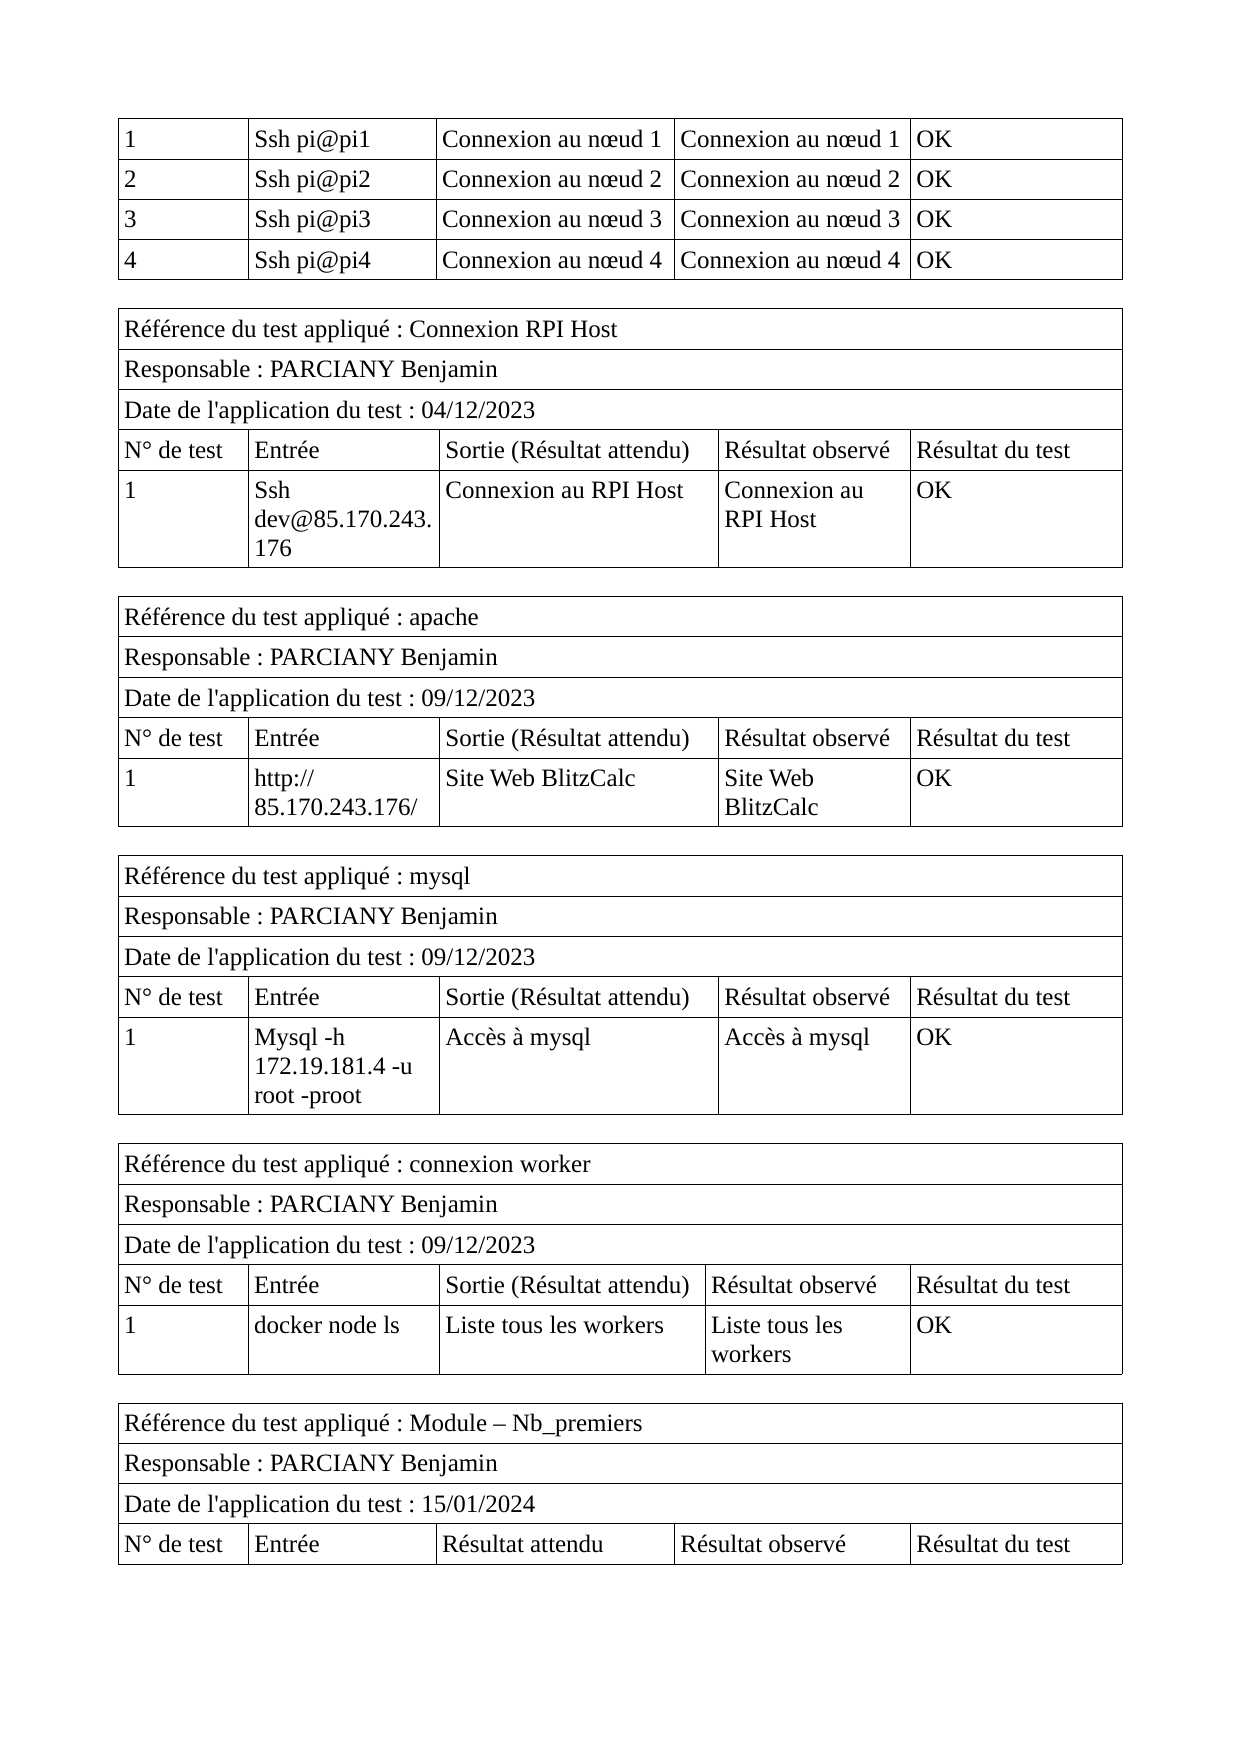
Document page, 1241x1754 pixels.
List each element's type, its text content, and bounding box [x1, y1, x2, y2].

table_cell Résultat attendu [437, 1524, 674, 1564]
table_cell Date de l'application du test : 09/12/2023 [119, 937, 1122, 976]
table_cell 1 [119, 1306, 248, 1373]
table_cell OK [911, 200, 1122, 239]
table_cell Connexion au nœud 3 [437, 200, 674, 239]
table_cell http://85.170.243.176/ [249, 759, 439, 826]
table_cell 1 [119, 119, 248, 158]
table_cell Mysql -h 172.19.181.4 -u root -proot [249, 1018, 439, 1114]
table_cell N° de test [119, 977, 248, 1017]
table_cell Résultat du test [911, 1524, 1122, 1564]
table_cell Ssh pi@pi4 [249, 240, 436, 279]
table_header Référence du test appliqué : Connexion RPI Host [119, 309, 1122, 348]
table_cell Connexion au nœud 2 [437, 160, 674, 199]
table_cell Accès à mysql [719, 1018, 910, 1114]
table_cell Ssh pi@pi3 [249, 200, 436, 239]
table_cell OK [911, 160, 1122, 199]
table_header Référence du test appliqué : connexion worker [119, 1144, 1122, 1183]
table_cell 1 [119, 471, 248, 567]
table_cell Connexion au RPI Host [719, 471, 910, 567]
table_cell Date de l'application du test : 09/12/2023 [119, 678, 1122, 717]
table_cell Site Web BlitzCalc [440, 759, 718, 826]
table_cell OK [911, 1306, 1122, 1373]
table_cell 1 [119, 759, 248, 826]
table_cell 1 [119, 1018, 248, 1114]
table_cell Accès à mysql [440, 1018, 718, 1114]
table_cell N° de test [119, 718, 248, 757]
table_cell Date de l'application du test : 09/12/2023 [119, 1225, 1122, 1264]
table_cell N° de test [119, 430, 248, 469]
table_cell OK [911, 119, 1122, 158]
table_cell Résultat du test [911, 718, 1122, 757]
table_cell Ssh dev@85.170.243.176 [249, 471, 439, 567]
table_cell N° de test [119, 1524, 248, 1564]
table_cell Connexion au nœud 4 [437, 240, 674, 279]
table_cell Entrée [249, 1524, 436, 1564]
table_cell 3 [119, 200, 248, 239]
table_cell Résultat observé [719, 430, 910, 469]
table_header Référence du test appliqué : mysql [119, 856, 1122, 896]
table_cell Résultat du test [911, 430, 1122, 469]
table_cell Date de l'application du test : 04/12/2023 [119, 390, 1122, 429]
table_cell Connexion au nœud 1 [437, 119, 674, 158]
table_cell OK [911, 1018, 1122, 1114]
table_cell Résultat observé [706, 1265, 910, 1304]
table_cell Résultat observé [719, 977, 910, 1017]
table_cell OK [911, 240, 1122, 279]
table_cell Entrée [249, 977, 439, 1017]
table_cell Sortie (Résultat attendu) [440, 718, 718, 757]
table_cell Responsable : PARCIANY Benjamin [119, 1185, 1122, 1224]
table_cell Résultat du test [911, 1265, 1122, 1304]
table_cell Connexion au nœud 4 [675, 240, 910, 279]
table_cell Résultat observé [675, 1524, 910, 1564]
table_cell Ssh pi@pi2 [249, 160, 436, 199]
table_cell 4 [119, 240, 248, 279]
table_cell Entrée [249, 430, 439, 469]
table_cell docker node ls [249, 1306, 439, 1373]
table_cell Connexion au RPI Host [440, 471, 718, 567]
table_cell Responsable : PARCIANY Benjamin [119, 897, 1122, 936]
table_cell OK [911, 471, 1122, 567]
table_cell OK [911, 759, 1122, 826]
table_cell Résultat observé [719, 718, 910, 757]
table_cell Résultat du test [911, 977, 1122, 1017]
table_cell Responsable : PARCIANY Benjamin [119, 350, 1122, 389]
table_cell Connexion au nœud 1 [675, 119, 910, 158]
table_cell Sortie (Résultat attendu) [440, 430, 718, 469]
table_cell Responsable : PARCIANY Benjamin [119, 1444, 1122, 1483]
table_cell Ssh pi@pi1 [249, 119, 436, 158]
table_cell Connexion au nœud 2 [675, 160, 910, 199]
table_cell Liste tous les workers [706, 1306, 910, 1373]
table_cell Responsable : PARCIANY Benjamin [119, 637, 1122, 677]
table_cell Sortie (Résultat attendu) [440, 1265, 705, 1304]
table_cell Entrée [249, 718, 439, 757]
table_cell Entrée [249, 1265, 439, 1304]
table_cell N° de test [119, 1265, 248, 1304]
table_header Référence du test appliqué : Module – Nb_premiers [119, 1404, 1122, 1443]
table_header Référence du test appliqué : apache [119, 597, 1122, 636]
table_cell Date de l'application du test : 15/01/2024 [119, 1484, 1122, 1523]
table_cell Site Web BlitzCalc [719, 759, 910, 826]
table_cell Liste tous les workers [440, 1306, 705, 1373]
table_cell Sortie (Résultat attendu) [440, 977, 718, 1017]
table_cell 2 [119, 160, 248, 199]
table_cell Connexion au nœud 3 [675, 200, 910, 239]
